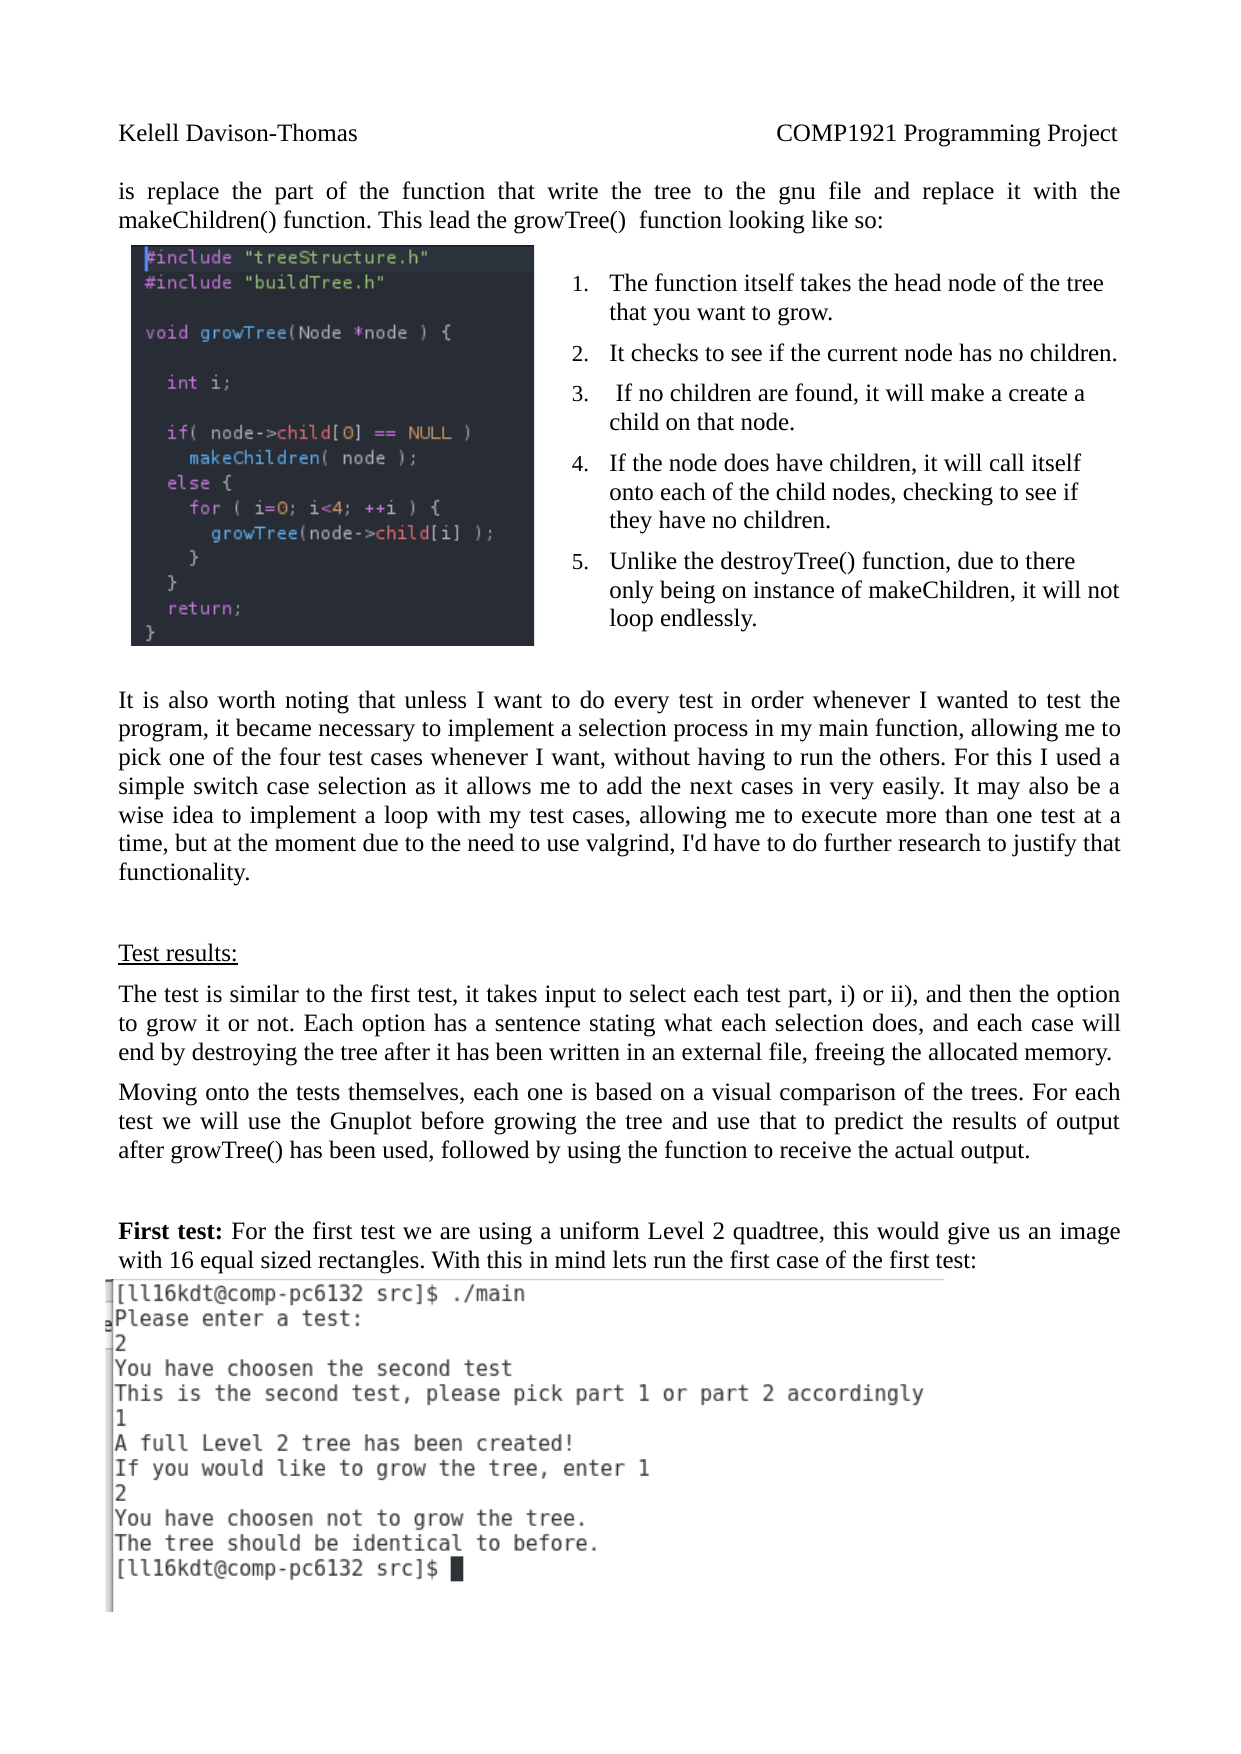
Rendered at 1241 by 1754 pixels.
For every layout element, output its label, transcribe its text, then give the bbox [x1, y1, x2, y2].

text The test is similar to the first test, it takes input to select each test part, i) or ii), and then the option to grow it or not. Each option has a sentence stating what each selection does, and each case will end by destroying the tree after it has been written in an external file, freeing the allocated memory. [118, 979, 1122, 1065]
text Moving onto the tests themselves, each one is based on a visual comparison of the trees. For each test we will use the Gnuplot before growing the tree and use that to predict the results of output after growTree() has been used, followed by using the function to receive the actual output. [118, 1077, 1122, 1163]
picture [105, 1279, 945, 1612]
text It is also worth noting that unless I want to do every test in order whenever I wanted to test the program, it became necessary to implement a selection process in my main function, allowing me to pick one of the four test cases whenever I want, without having to run the others. For this I used a simple switch case selection as it allows me to add the next cases in very easily. It may also be a wise idea to implement a loop with my test cases, allowing me to execute more than one test at a time, but at the moment due to the need to use valgrind, I'd have to do further research to justify that functionality. [118, 685, 1122, 886]
text First test: For the first test we are using a uniform Level 2 quadtree, this would give us an image with 16 equal sized rectangles. With this in mind lets run the first case of the first test: [118, 1216, 1122, 1273]
text Test results: [118, 938, 1122, 967]
list The function itself takes the head node of the tree that you want to grow. [535, 268, 1122, 326]
list It checks to see if the current node has no children. [535, 338, 1122, 367]
list Unlike the destroyTree() function, due to there only being on instance of makeChildren, it will not loop endlessly. [535, 546, 1122, 632]
list If the node does have children, it will call itself onto each of the child nodes, checking to see if they have no children. [535, 448, 1122, 534]
picture [131, 245, 535, 646]
list If no children are found, it will make a create a child on that node. [535, 378, 1122, 436]
text is replace the part of the function that write the tree to the gnu file and replace it with the makeChildren() function. This lead the growTree() function looking like so: [118, 176, 1122, 234]
